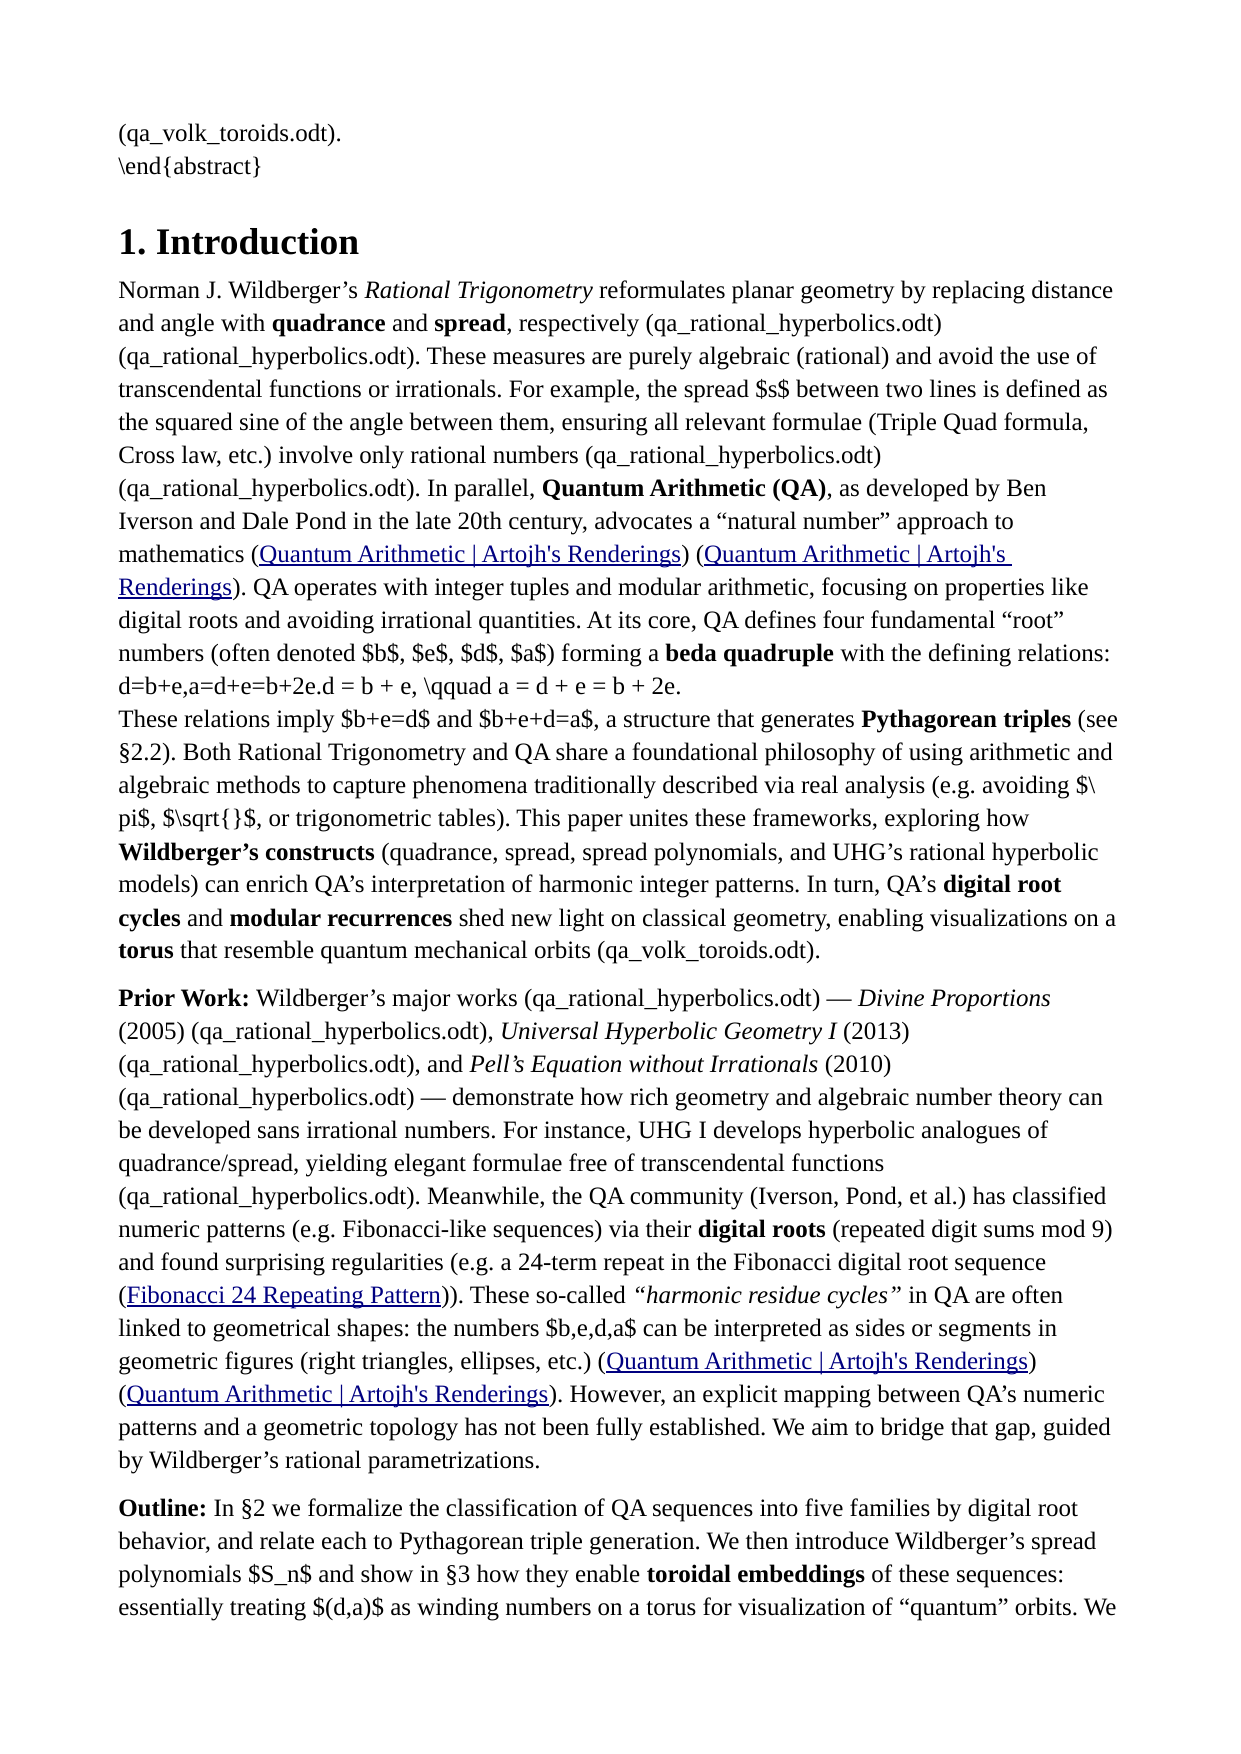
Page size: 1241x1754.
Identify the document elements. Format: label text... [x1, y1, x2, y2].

text Prior Work: Wildberger’s major works (qa_rational_hyperbolics.odt) — Divine Proportions (2005) (qa_rational_hyperbolics.odt), Universal Hyperbolic Geometry I (2013) (qa_rational_hyperbolics.odt), and Pell’s Equation without Irrationals (2010) (qa_rational_hyperbolics.odt) — demonstrate how rich geometry and algebraic number theory can be developed sans irrational numbers. For instance, UHG I develops hyperbolic analogues of quadrance/spread, yielding elegant formulae free of transcendental functions (qa_rational_hyperbolics.odt). Meanwhile, the QA community (Iverson, Pond, et al.) has classified numeric patterns (e.g. Fibonacci-like sequences) via their digital roots (repeated digit sums mod 9) and found surprising regularities (e.g. a 24-term repeat in the Fibonacci digital root sequence (Fibonacci 24 Repeating Pattern)). These so-called “harmonic residue cycles” in QA are often linked to geometrical shapes: the numbers $b,e,d,a$ can be interpreted as sides or segments in geometric figures (right triangles, ellipses, etc.) (Quantum Arithmetic | Artojh's Renderings) (Quantum Arithmetic | Artojh's Renderings). However, an explicit mapping between QA’s numeric patterns and a geometric topology has not been fully established. We aim to bridge that gap, guided by Wildberger’s rational parametrizations. [118, 983, 1122, 1474]
text Norman J. Wildberger’s Rational Trigonometry reformulates planar geometry by replacing distance and angle with quadrance and spread, respectively (qa_rational_hyperbolics.odt) (qa_rational_hyperbolics.odt). These measures are purely algebraic (rational) and avoid the use of transcendental functions or irrationals. For example, the spread $s$ between two lines is defined as the squared sine of the angle between them, ensuring all relevant formulae (Triple Quad formula, Cross law, etc.) involve only rational numbers (qa_rational_hyperbolics.odt) (qa_rational_hyperbolics.odt). In parallel, Quantum Arithmetic (QA), as developed by Ben Iverson and Dale Pond in the late 20th century, advocates a “natural number” approach to mathematics (Quantum Arithmetic | Artojh's Renderings) (Quantum Arithmetic | Artojh's Renderings). QA operates with integer tuples and modular arithmetic, focusing on properties like digital roots and avoiding irrational quantities. At its core, QA defines four fundamental “root” numbers (often denoted $b$, $e$, $d$, $a$) forming a beda quadruple with the defining relations: d=b+e,a=d+e=b+2e.d = b + e, \qquad a = d + e = b + 2e. These relations imply $b+e=d$ and $b+e+d=a$, a structure that generates Pythagorean triples (see §2.2). Both Rational Trigonometry and QA share a foundational philosophy of using arithmetic and algebraic methods to capture phenomena traditionally described via real analysis (e.g. avoiding $\pi$, $\sqrt{}$, or trigonometric tables). This paper unites these frameworks, exploring how Wildberger’s constructs (quadrance, spread, spread polynomials, and UHG’s rational hyperbolic models) can enrich QA’s interpretation of harmonic integer patterns. In turn, QA’s digital root cycles and modular recurrences shed new light on classical geometry, enabling visualizations on a torus that resemble quantum mechanical orbits (qa_volk_toroids.odt). [118, 275, 1122, 964]
text (qa_volk_toroids.odt). \end{abstract} [118, 118, 1122, 180]
subtitle 1. Introduction [118, 219, 1122, 263]
text Outline: In §2 we formalize the classification of QA sequences into five families by digital root behavior, and relate each to Pythagorean triple generation. We then introduce Wildberger’s spread polynomials $S_n$ and show in §3 how they enable toroidal embeddings of these sequences: essentially treating $(d,a)$ as winding numbers on a torus for visualization of “quantum” orbits. We [118, 1493, 1122, 1621]
